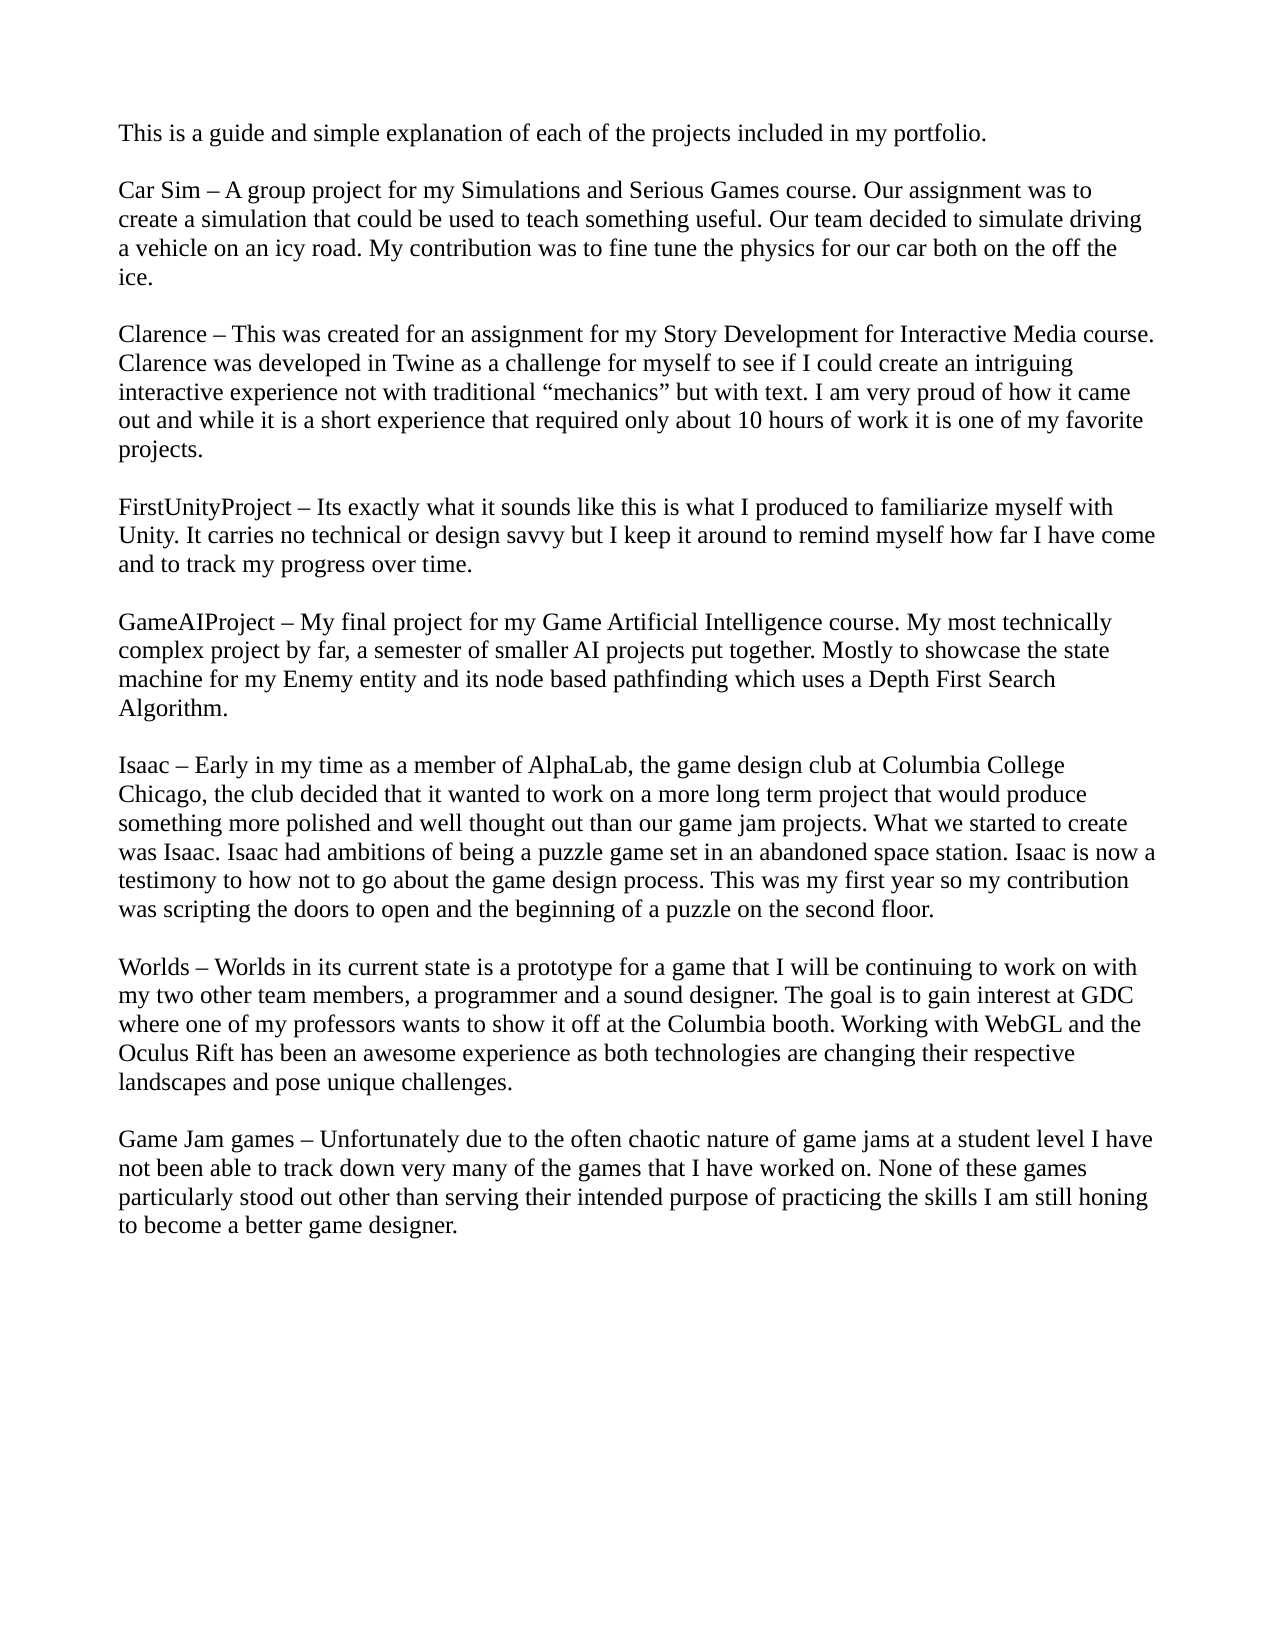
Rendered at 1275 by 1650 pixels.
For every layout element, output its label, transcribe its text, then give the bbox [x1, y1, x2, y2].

text Clarence – This was created for an assignment for my Story Development for Interactive Media course. Clarence was developed in Twine as a challenge for myself to see if I could create an intriguing interactive experience not with traditional “mechanics” but with text. I am very proud of how it came out and while it is a short experience that required only about 10 hours of work it is one of my favorite projects. [118, 319, 1157, 463]
text Game Jam games – Unfortunately due to the often chaotic nature of game jams at a student level I have not been able to track down very many of the games that I have worked on. None of these games particularly stood out other than serving their intended purpose of practicing the skills I am still honing to become a better game designer. [118, 1124, 1157, 1239]
text GameAIProject – My final project for my Game Artificial Intelligence course. My most technically complex project by far, a semester of smaller AI projects put together. Mostly to showcase the state machine for my Enemy entity and its node based pathfinding which uses a Depth First Search Algorithm. [118, 607, 1157, 722]
text FirstUnityProject – Its exactly what it sounds like this is what I produced to familiarize myself with Unity. It carries no technical or design savvy but I keep it around to remind myself how far I have come and to track my progress over time. [118, 492, 1157, 578]
text Isaac – Early in my time as a member of AlphaLab, the game design club at Columbia College Chicago, the club decided that it wanted to work on a more long term project that would produce something more polished and well thought out than our game jam projects. What we started to create was Isaac. Isaac had ambitions of being a puzzle game set in an abandoned space station. Isaac is now a testimony to how not to go about the game design process. This was my first year so my contribution was scripting the doors to open and the beginning of a puzzle on the second floor. [118, 751, 1157, 923]
text Car Sim – A group project for my Simulations and Serious Games course. Our assignment was to create a simulation that could be used to teach something useful. Our team decided to simulate driving a vehicle on an icy road. My contribution was to fine tune the physics for our car both on the off the ice. [118, 176, 1157, 291]
text This is a guide and simple explanation of each of the projects included in my portfolio. [118, 118, 1157, 147]
text Worlds – Worlds in its current state is a prototype for a game that I will be continuing to work on with my two other team members, a programmer and a sound designer. The goal is to gain interest at GDC where one of my professors wants to show it off at the Columbia booth. Working with WebGL and the Oculus Rift has been an awesome experience as both technologies are changing their respective landscapes and pose unique challenges. [118, 952, 1157, 1096]
